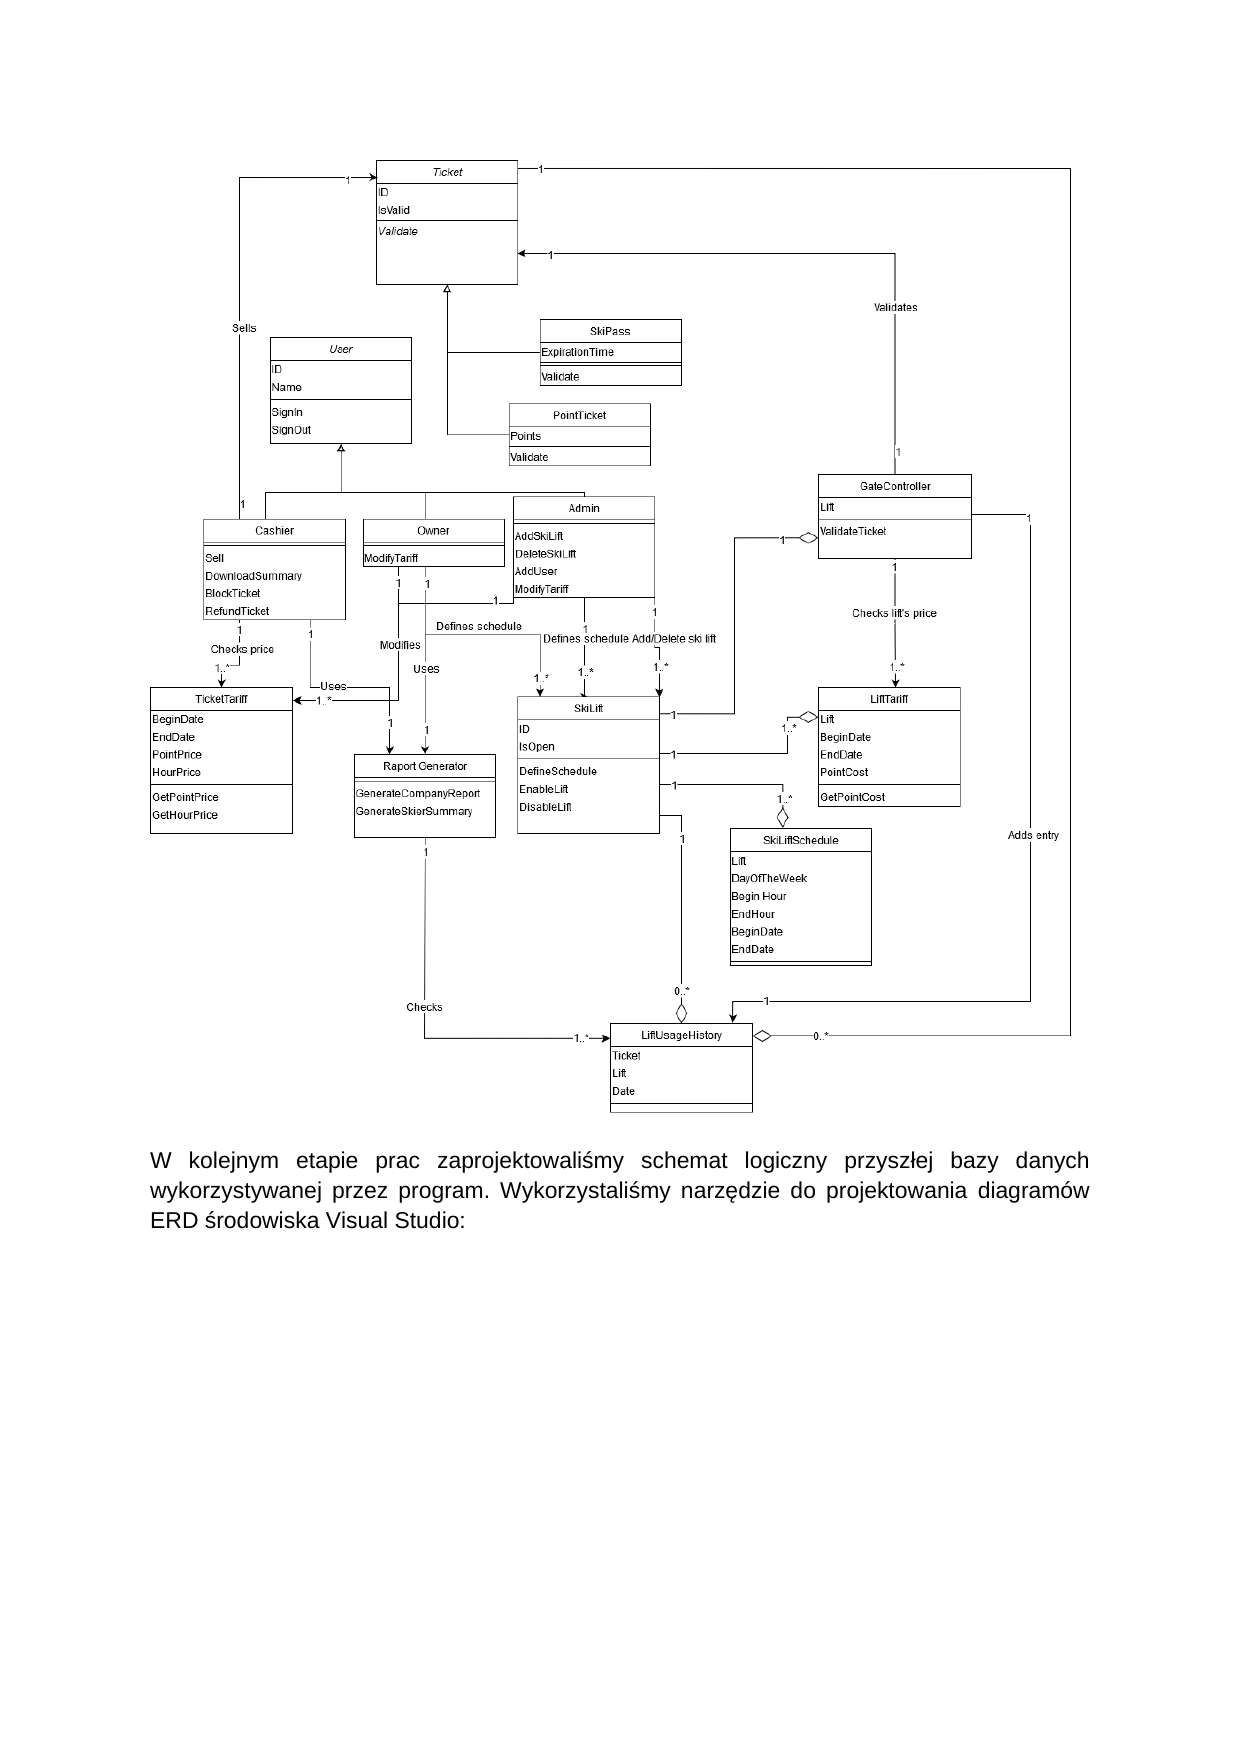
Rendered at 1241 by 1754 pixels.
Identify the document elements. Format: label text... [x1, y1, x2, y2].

text W kolejnym etapie prac zaprojektowaliśmy schemat logiczny przyszłej bazy danych wykorzystywanej przez program. Wykorzystaliśmy narzędzie do projektowania diagramów ERD środowiska Visual Studio: [150, 1147, 1090, 1233]
picture [150, 150, 1091, 1113]
